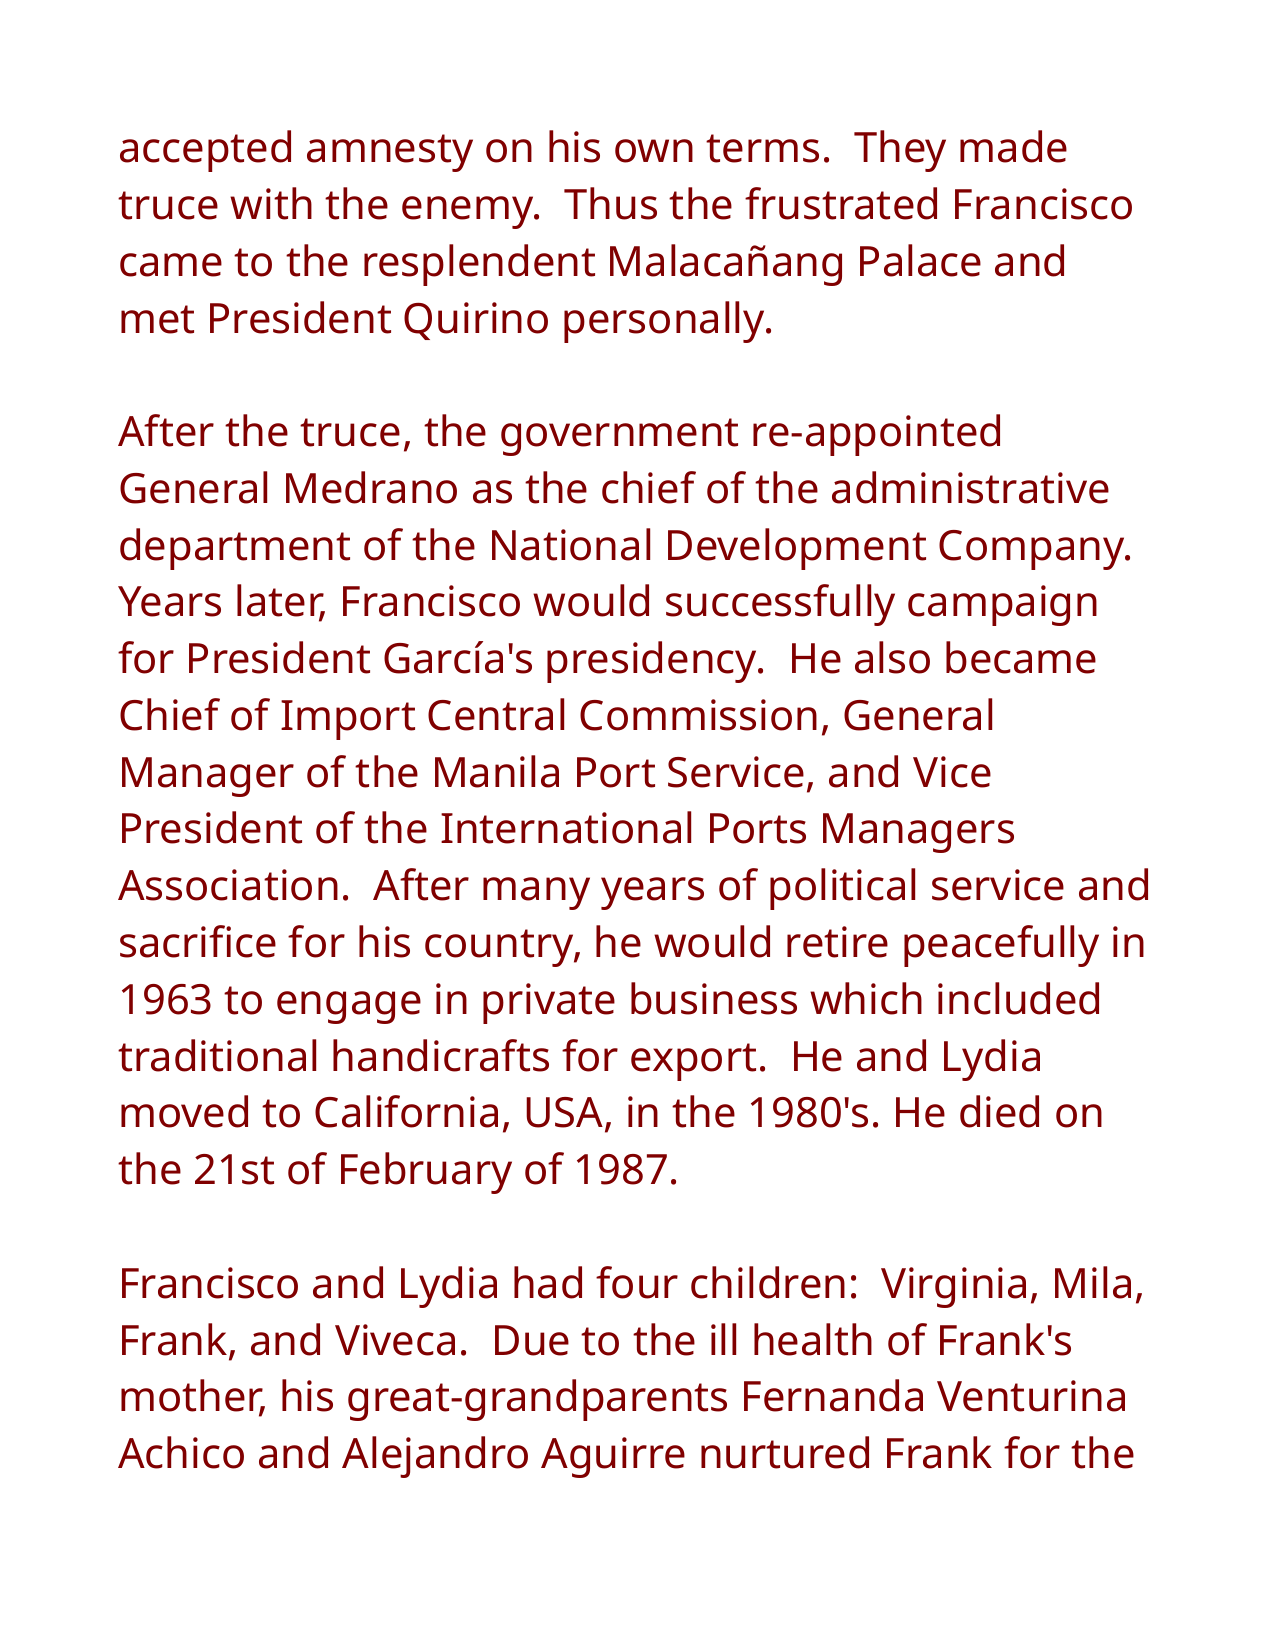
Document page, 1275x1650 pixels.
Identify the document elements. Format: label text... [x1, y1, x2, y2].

text Francisco and Lydia had four children: Virginia, Mila, Frank, and Viveca. Due to the ill health of Frank's mother, his great-grandparents Fernanda Venturina Achico and Alejandro Aguirre nurtured Frank for the [118, 1253, 1157, 1481]
text accepted amnesty on his own terms. They made truce with the enemy. Thus the frustrated Francisco came to the resplendent Malacañang Palace and met President Quirino personally. [118, 118, 1157, 345]
text After the truce, the government re-appointed General Medrano as the chief of the administrative department of the National Development Company. Years later, Francisco would successfully campaign for President García's presidency. He also became Chief of Import Central Commission, General Manager of the Manila Port Service, and Vice President of the International Ports Managers Association. After many years of political service and sacrifice for his country, he would retire peacefully in 1963 to engage in private business which included traditional handicrafts for export. He and Lydia moved to California, USA, in the 1980's. He died on the 21st of February of 1987. [118, 402, 1157, 1197]
